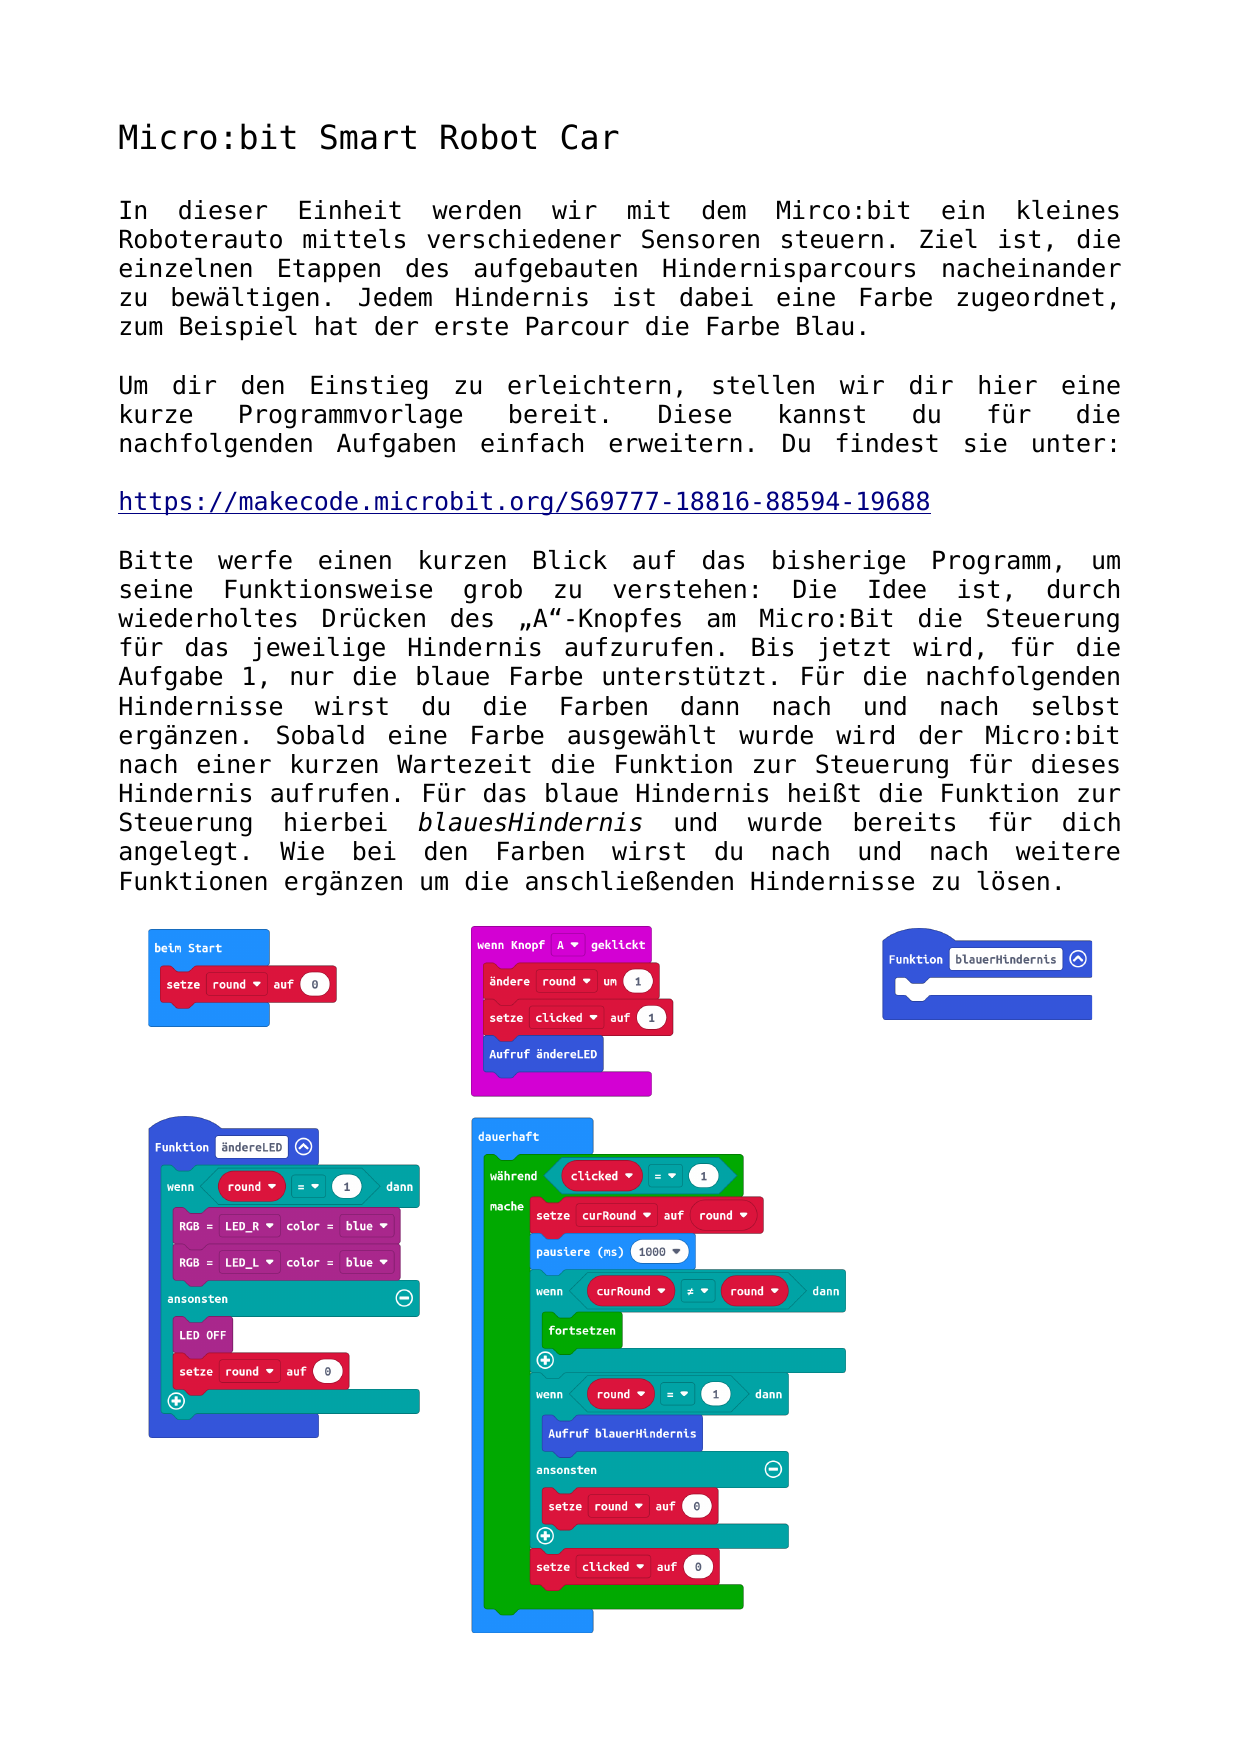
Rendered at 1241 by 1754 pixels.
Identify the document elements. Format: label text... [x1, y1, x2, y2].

text Um dir den Einstieg zu erleichtern, stellen wir dir hier eine kurze Programmvorlage bereit. Diese kannst du für die nachfolgenden Aufgaben einfach erweitern. Du findest sie unter: [118, 371, 1122, 487]
text Micro:bit Smart Robot Car [118, 118, 1122, 157]
text In dieser Einheit werden wir mit dem Mirco:bit ein kleines Roboterauto mittels verschiedener Sensoren steuern. Ziel ist, die einzelnen Etappen des aufgebauten Hindernisparcours nacheinander zu bewältigen. Jedem Hindernis ist dabei eine Farbe zugeordnet, zum Beispiel hat der erste Parcour die Farbe Blau. [118, 196, 1122, 342]
text https://makecode.microbit.org/S69777-18816-88594-19688 [118, 487, 1122, 517]
text Bitte werfe einen kurzen Blick auf das bisherige Programm, um seine Funktionsweise grob zu verstehen: Die Idee ist, durch wiederholtes Drücken des „A“-Knopfes am Micro:Bit die Steuerung für das jeweilige Hindernis aufzurufen. Bis jetzt wird, für die Aufgabe 1, nur die blaue Farbe unterstützt. Für die nachfolgenden Hindernisse wirst du die Farben dann nach und nach selbst ergänzen. Sobald eine Farbe ausgewählt wurde wird der Micro:bit nach einer kurzen Wartezeit die Funktion zur Steuerung für dieses Hindernis aufrufen. Für das blaue Hindernis heißt die Funktion zur Steuerung hierbei blauesHindernis und wurde bereits für dich angelegt. Wie bei den Farben wirst du nach und nach weitere Funktionen ergänzen um die anschließenden Hindernisse zu lösen. [118, 546, 1122, 896]
picture [148, 925, 1093, 1633]
